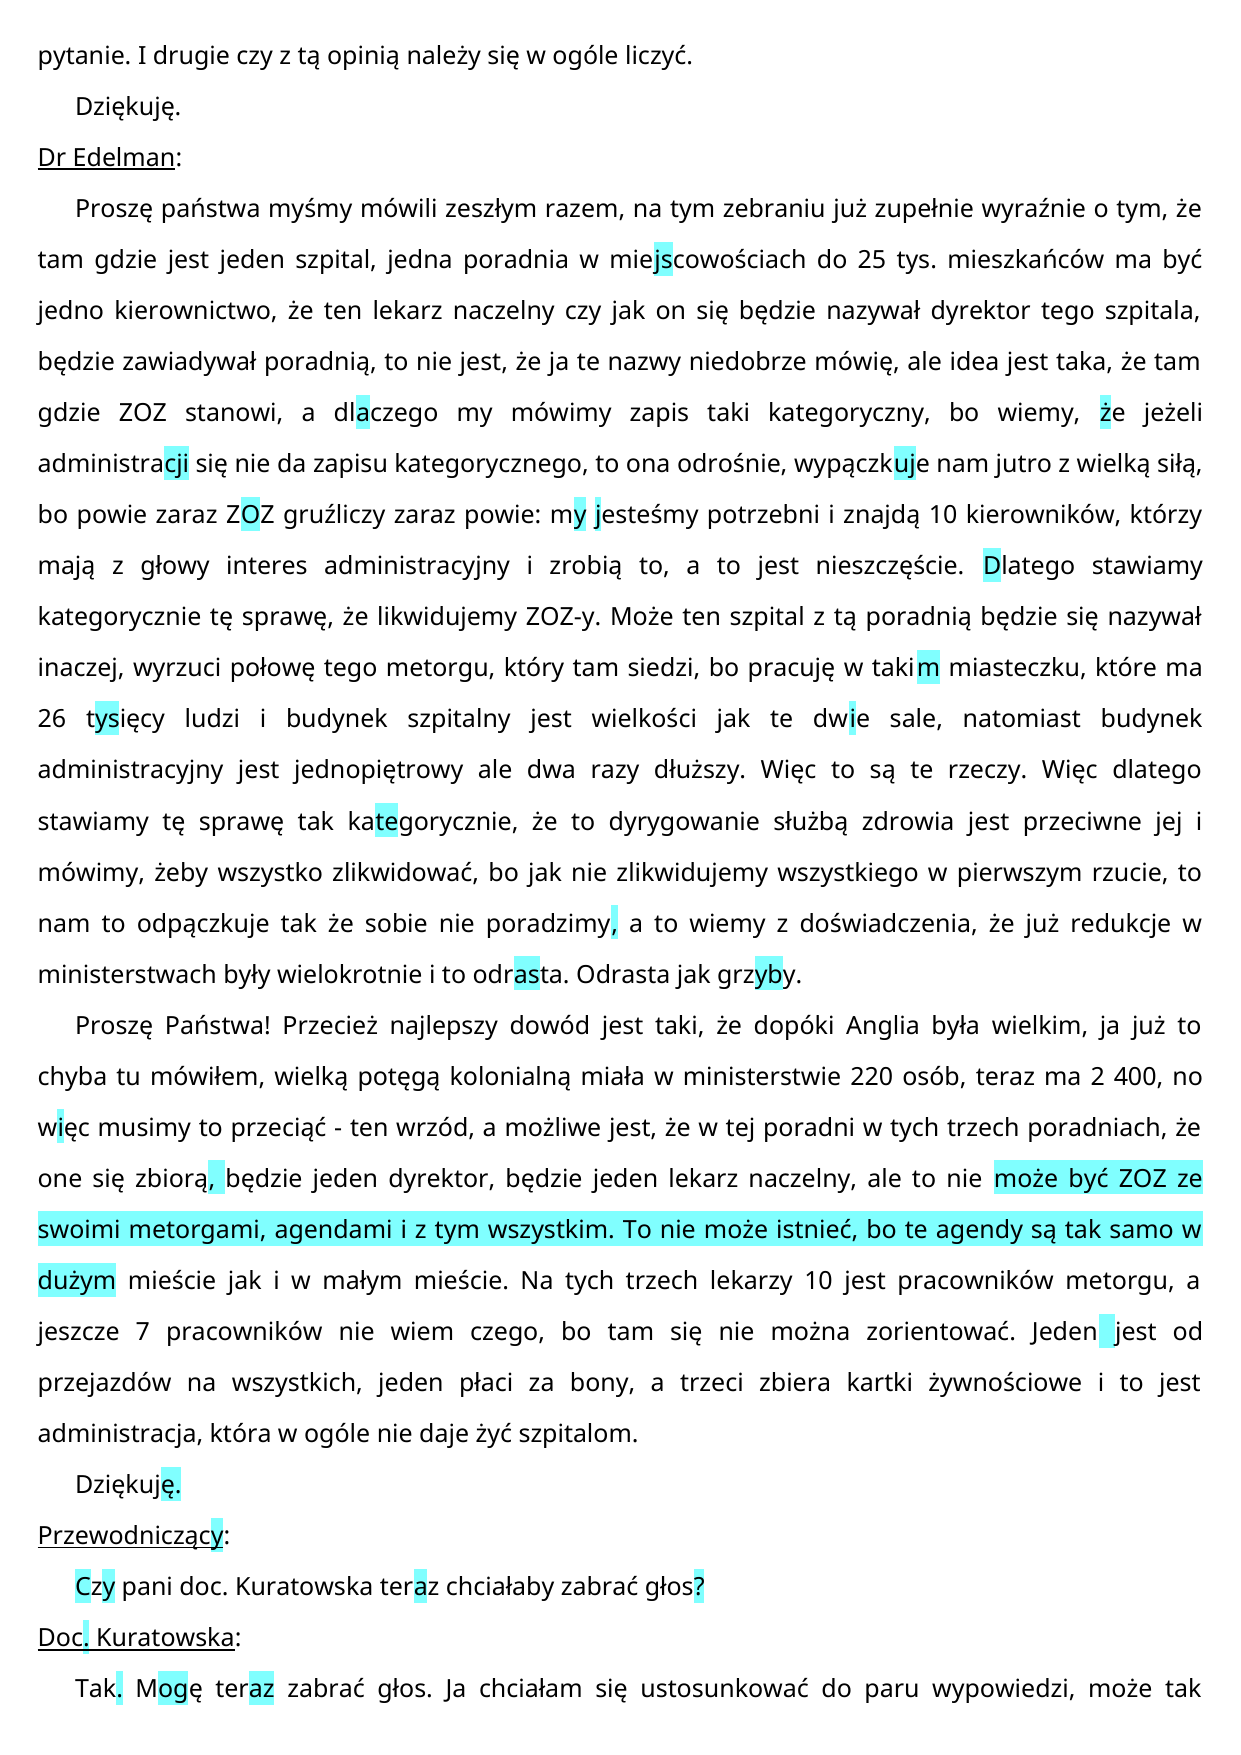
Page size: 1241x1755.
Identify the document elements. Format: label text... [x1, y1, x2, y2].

text Proszę Państwa! Przecież najlepszy dowód jest taki, że dopóki Anglia była wielkim, ja już to chyba tu mówiłem, wielką potęgą kolonialną miała w ministerstwie 220 osób, teraz ma 2 400, no więc musimy to przeciąć - ten wrzód, a możliwe jest, że w tej poradni w tych trzech poradniach, że one się zbiorą, będzie jeden dyrektor, będzie jeden lekarz naczelny, ale to nie może być ZOZ ze swoimi metorgami, agendami i z tym wszystkim. To nie może istnieć, bo te agendy są tak samo w dużym mieście jak i w małym mieście. Na tych trzech lekarzy 10 jest pracowników metorgu, a jeszcze 7 pracowników nie wiem czego, bo tam się nie można zorientować. Jeden jest od przejazdów na wszystkich, jeden płaci za bony, a trzeci zbiera kartki żywnościowe i to jest administracja, która w ogóle nie daje żyć szpitalom. [37, 1007, 1203, 1450]
text pytanie. I drugie czy z tą opinią należy się w ogóle liczyć. [37, 37, 1203, 72]
text Proszę państwa myśmy mówili zeszłym razem, na tym zebraniu już zupełnie wyraźnie o tym, że tam gdzie jest jeden szpital, jedna poradnia w miejscowościach do 25 tys. mieszkańców ma być jedno kierownictwo, że ten lekarz naczelny czy jak on się będzie nazywał dyrektor tego szpitala, będzie zawiadywał poradnią, to nie jest, że ja te nazwy niedobrze mówię, ale idea jest taka, że tam gdzie ZOZ stanowi, a dlaczego my mówimy zapis taki kategoryczny, bo wiemy, że jeżeli administracji się nie da zapisu kategorycznego, to ona odrośnie, wypączkuje nam jutro z wielką siłą, bo powie zaraz ZOZ gruźliczy zaraz powie: my jesteśmy potrzebni i znajdą 10 kierowników, którzy mają z głowy interes administracyjny i zrobią to, a to jest nieszczęście. Dlatego stawiamy kategorycznie tę sprawę, że likwidujemy ZOZ-y. Może ten szpital z tą poradnią będzie się nazywał inaczej, wyrzuci połowę tego metorgu, który tam siedzi, bo pracuję w takim miasteczku, które ma 26 tysięcy ludzi i budynek szpitalny jest wielkości jak te dwie sale, natomiast budynek administracyjny jest jednopiętrowy ale dwa razy dłuższy. Więc to są te rzeczy. Więc dlatego stawiamy tę sprawę tak kategorycznie, że to dyrygowanie służbą zdrowia jest przeciwne jej i mówimy, żeby wszystko zlikwidować, bo jak nie zlikwidujemy wszystkiego w pierwszym rzucie, to nam to odpączkuje tak że sobie nie poradzimy, a to wiemy z doświadczenia, że już redukcje w ministerstwach były wielokrotnie i to odrasta. Odrasta jak grzyby. [37, 191, 1203, 990]
text Tak. Mogę teraz zabrać głos. Ja chciałam się ustosunkować do paru wypowiedzi, może tak [37, 1671, 1203, 1705]
text Doc. Kuratowska: [37, 1620, 1203, 1654]
text Dziękuję. [37, 1467, 1203, 1501]
text Przewodniczący: [37, 1518, 1203, 1552]
text Czy pani doc. Kuratowska teraz chciałaby zabrać głos? [37, 1569, 1203, 1603]
text Dziękuję. [37, 88, 1203, 123]
text Dr Edelman: [37, 139, 1203, 174]
